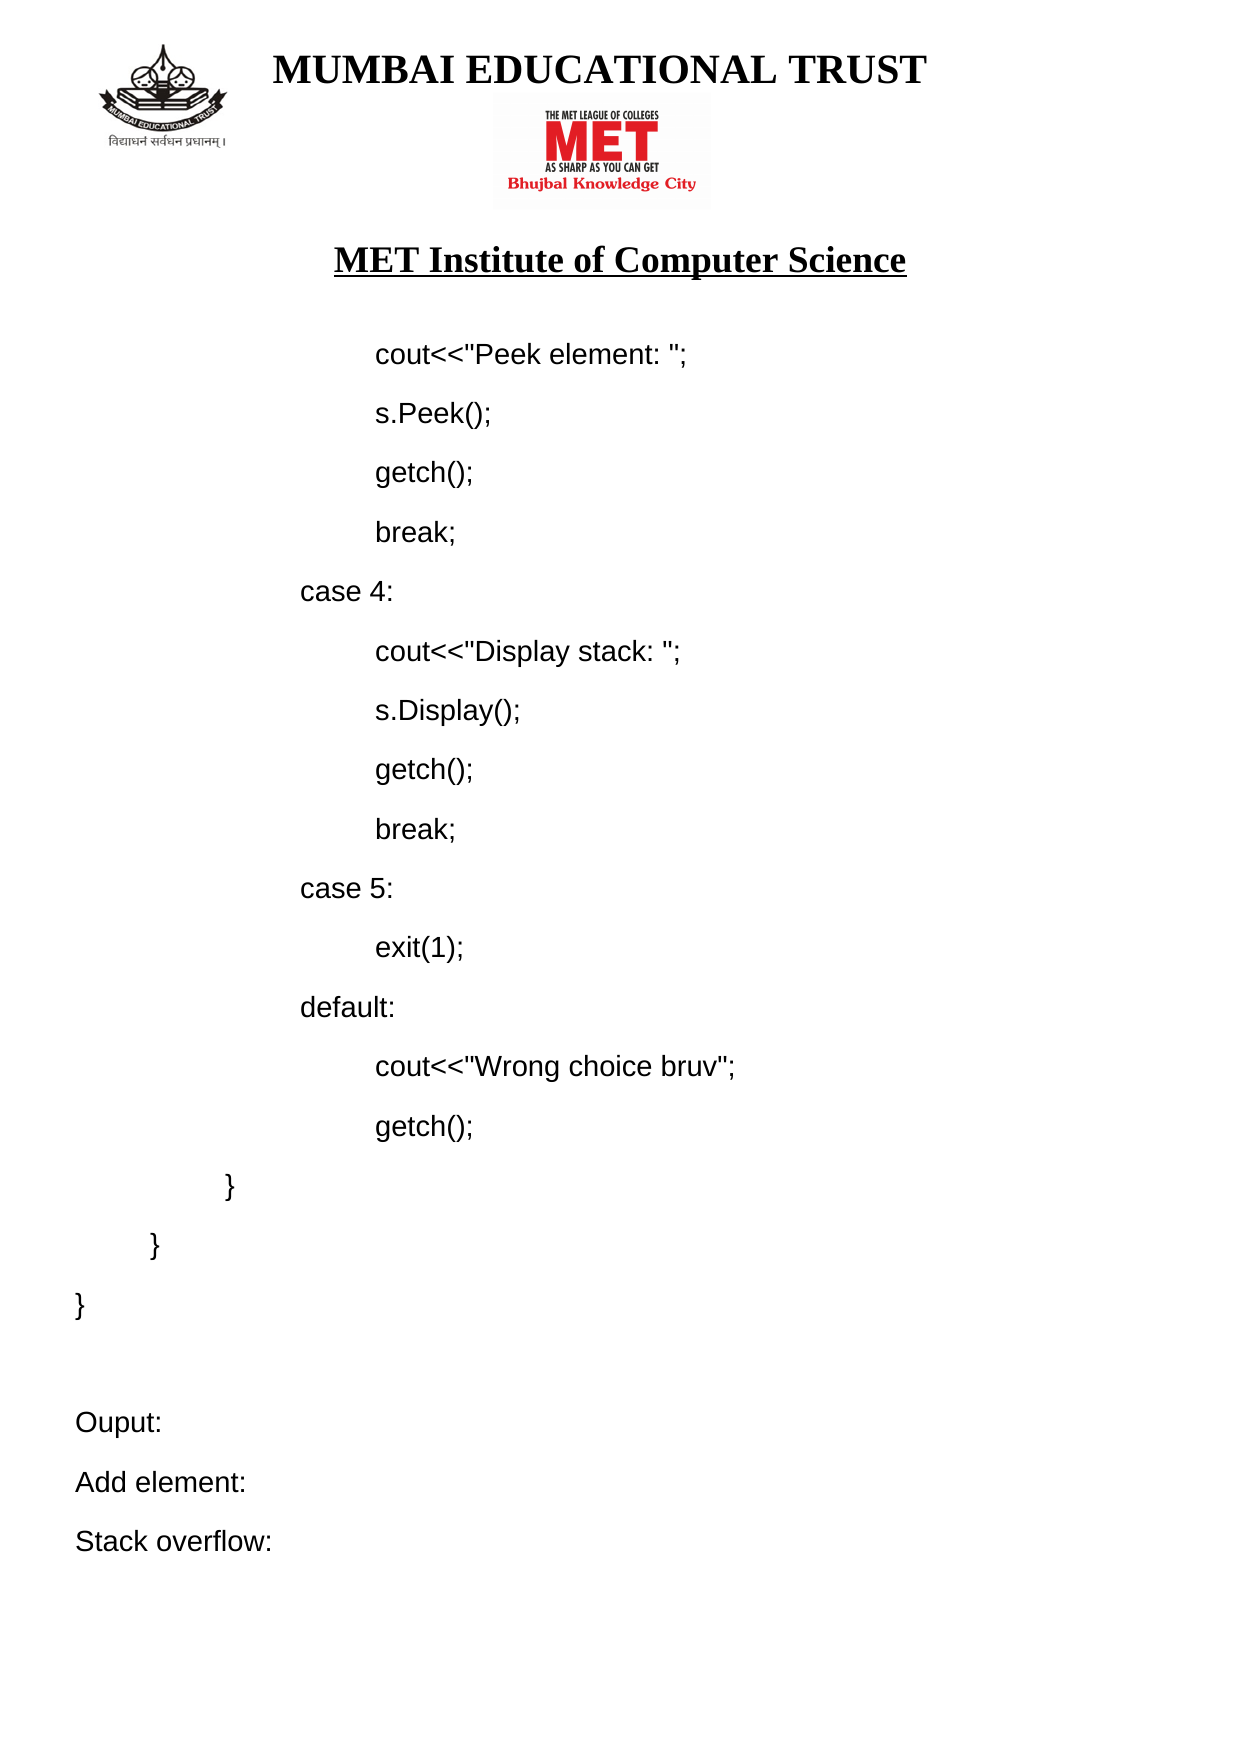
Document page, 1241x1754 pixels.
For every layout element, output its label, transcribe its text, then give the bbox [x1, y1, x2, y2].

text cout<<"Display stack: "; [75, 633, 1165, 667]
text s.Peek(); [75, 396, 1165, 429]
text s.Display(); [75, 693, 1165, 726]
text case 4: [75, 574, 1165, 608]
text getch(); [75, 455, 1165, 489]
text exit(1); [75, 930, 1165, 964]
text } [75, 1168, 1165, 1201]
text getch(); [75, 1108, 1165, 1142]
text } [75, 1287, 1165, 1320]
text case 5: [75, 871, 1165, 904]
text } [75, 1227, 1165, 1261]
text Add element: [75, 1465, 1165, 1498]
picture [98, 44, 228, 148]
text default: [75, 990, 1165, 1023]
picture [492, 92, 712, 210]
text Stack overflow: [75, 1524, 1165, 1558]
text Ouput: [75, 1405, 1165, 1439]
text cout<<"Wrong choice bruv"; [75, 1049, 1165, 1083]
text getch(); [75, 752, 1165, 786]
text cout<<"Peek element: "; [75, 337, 1165, 370]
text break; [75, 515, 1165, 548]
text break; [75, 812, 1165, 845]
